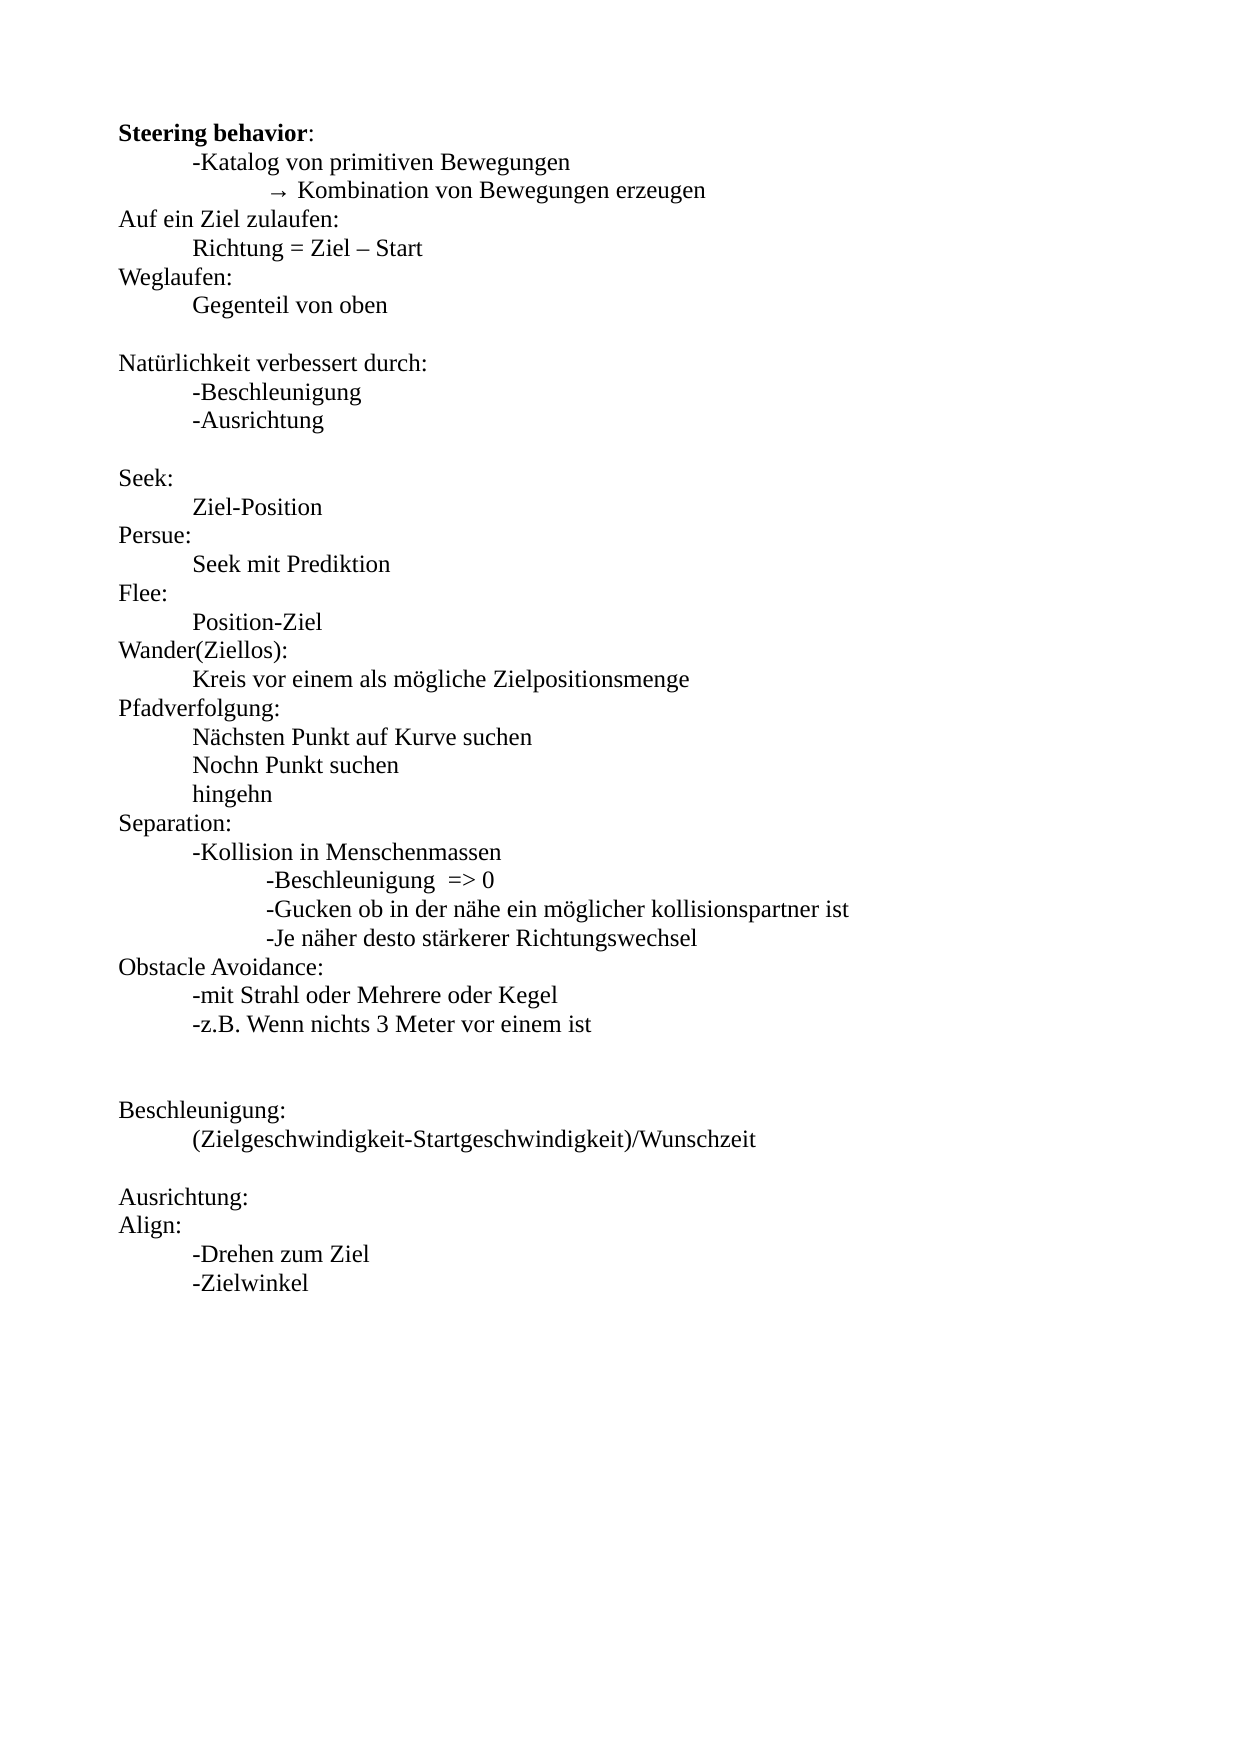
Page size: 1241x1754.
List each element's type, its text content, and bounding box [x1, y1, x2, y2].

text Flee: [118, 578, 1122, 607]
text -Beschleunigung [118, 377, 1122, 406]
text -Beschleunigung => 0 [118, 866, 1122, 894]
text Wander(Ziellos): [118, 636, 1122, 664]
text Separation: [118, 808, 1122, 837]
text Gegenteil von oben [118, 291, 1122, 319]
text -Je näher desto stärkerer Richtungswechsel [118, 923, 1122, 952]
text -Katalog von primitiven Bewegungen [118, 147, 1122, 176]
text -Zielwinkel [118, 1268, 1122, 1297]
text Ausrichtung: [118, 1182, 1122, 1211]
text -Gucken ob in der nähe ein möglicher kollisionspartner ist [118, 894, 1122, 923]
text Nächsten Punkt auf Kurve suchen [118, 722, 1122, 751]
text hingehn [118, 779, 1122, 808]
text Align: [118, 1211, 1122, 1239]
text Richtung = Ziel – Start [118, 233, 1122, 262]
text -z.B. Wenn nichts 3 Meter vor einem ist [118, 1009, 1122, 1038]
text Obstacle Avoidance: [118, 952, 1122, 981]
text Seek: [118, 463, 1122, 492]
text Seek mit Prediktion [118, 549, 1122, 578]
text Steering behavior: [118, 118, 1122, 147]
text Nochn Punkt suchen [118, 751, 1122, 779]
text Auf ein Ziel zulaufen: [118, 204, 1122, 233]
text -mit Strahl oder Mehrere oder Kegel [118, 981, 1122, 1009]
text Natürlichkeit verbessert durch: [118, 348, 1122, 377]
text -Drehen zum Ziel [118, 1239, 1122, 1268]
text Weglaufen: [118, 262, 1122, 291]
text Pfadverfolgung: [118, 693, 1122, 722]
text Beschleunigung: [118, 1096, 1122, 1124]
text Ziel-Position [118, 492, 1122, 521]
text Persue: [118, 521, 1122, 549]
text -Kollision in Menschenmassen [118, 837, 1122, 866]
text Kreis vor einem als mögliche Zielpositionsmenge [118, 664, 1122, 693]
text -Ausrichtung [118, 406, 1122, 434]
text → Kombination von Bewegungen erzeugen [118, 176, 1122, 204]
text (Zielgeschwindigkeit-Startgeschwindigkeit)/Wunschzeit [118, 1124, 1122, 1153]
text Position-Ziel [118, 607, 1122, 636]
